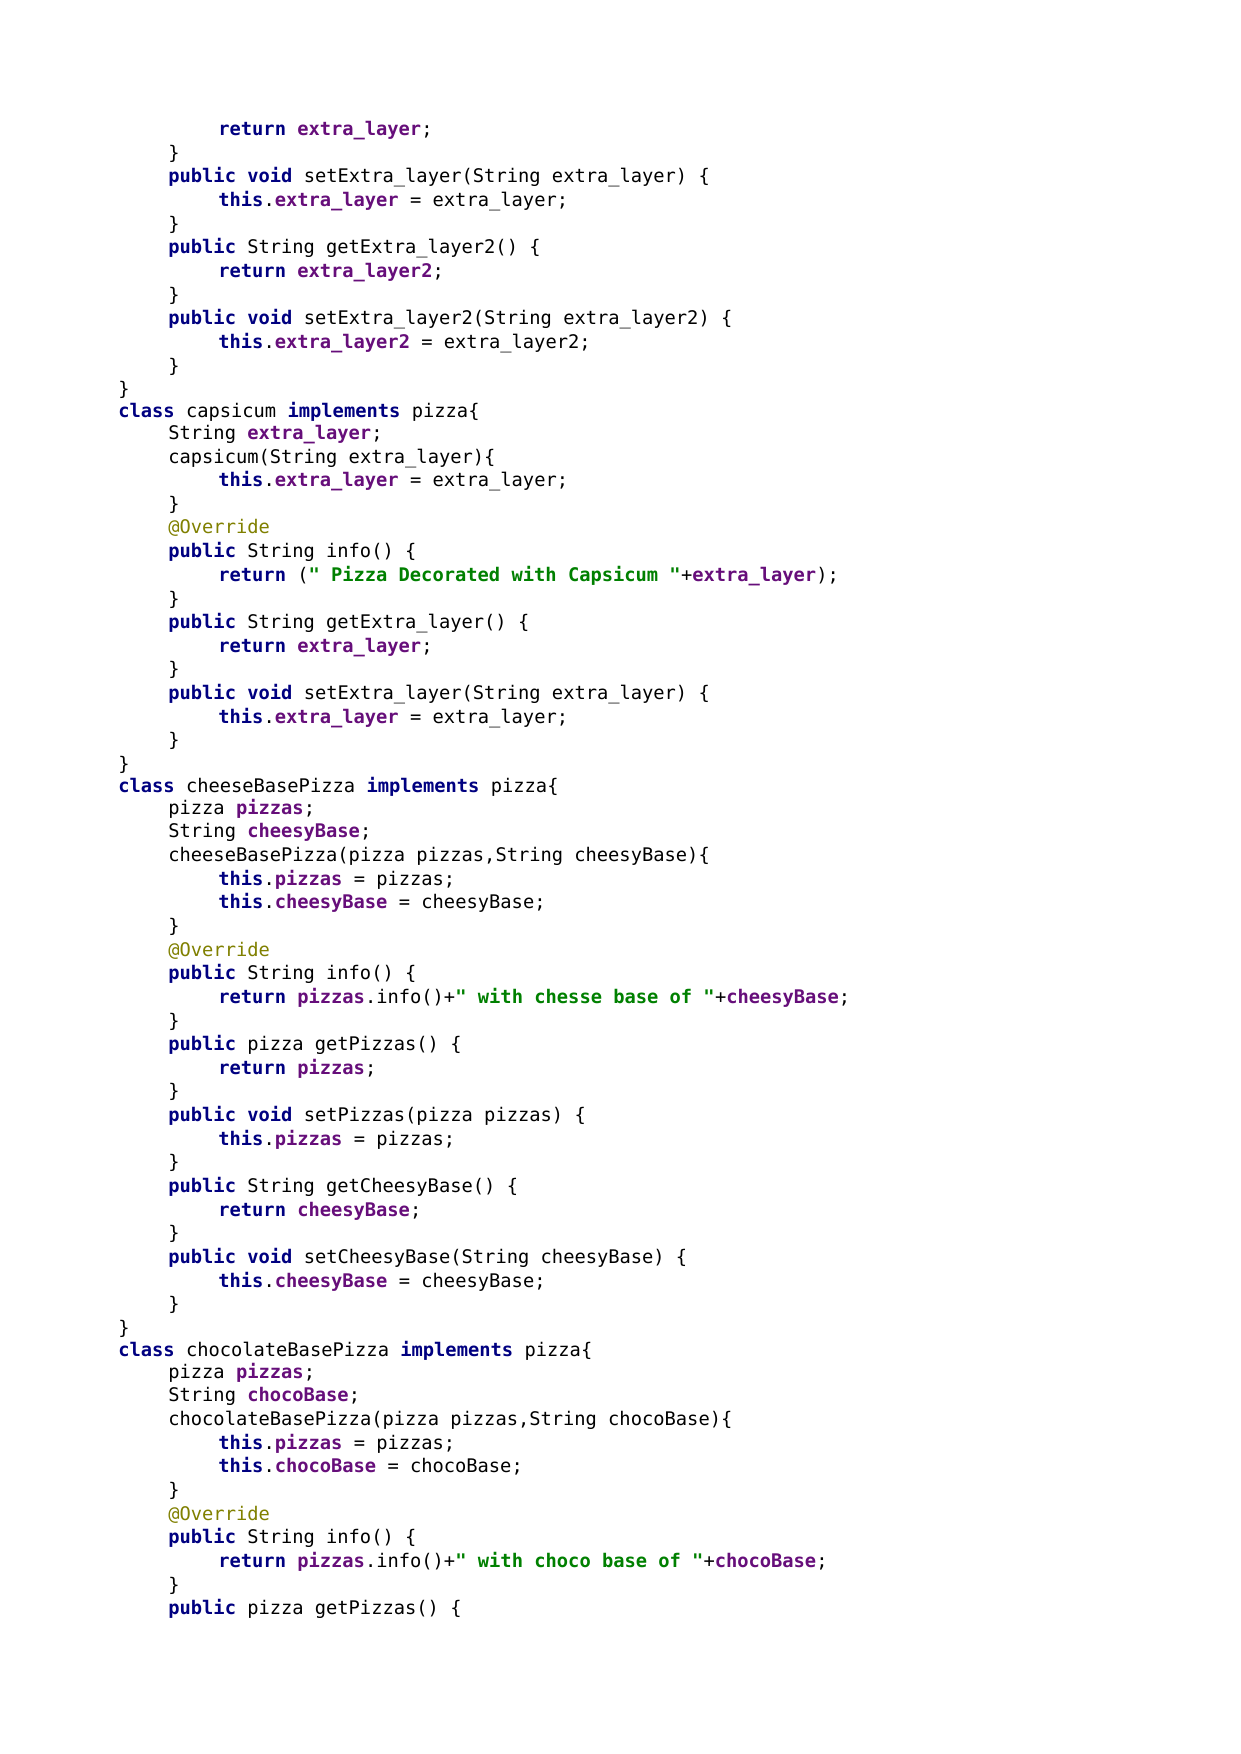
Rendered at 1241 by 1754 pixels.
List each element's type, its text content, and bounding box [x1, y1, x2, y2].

text this.chocoBase = chocoBase; [118, 1455, 1122, 1479]
text public pizza getPizzas() { [118, 1033, 1122, 1057]
text cheeseBasePizza(pizza pizzas,String cheesyBase){ [118, 844, 1122, 868]
text } [118, 142, 1122, 165]
text this.pizzas = pizzas; [118, 1432, 1122, 1455]
text return (" Pizza Decorated with Capsicum "+extra_layer); [118, 564, 1122, 587]
text String extra_layer; [118, 422, 1122, 446]
text this.cheesyBase = cheesyBase; [118, 891, 1122, 915]
text capsicum(String extra_layer){ [118, 446, 1122, 469]
text } [118, 354, 1122, 378]
text public void setExtra_layer(String extra_layer) { [118, 682, 1122, 706]
text class chocolateBasePizza implements pizza{ [118, 1339, 1122, 1361]
text public pizza getPizzas() { [118, 1597, 1122, 1621]
text } [118, 915, 1122, 939]
text @Override [118, 517, 1122, 540]
text @Override [118, 1503, 1122, 1526]
text pizza pizzas; [118, 1361, 1122, 1384]
text } [118, 1151, 1122, 1175]
text return pizzas; [118, 1057, 1122, 1081]
text class capsicum implements pizza{ [118, 400, 1122, 422]
text } [118, 587, 1122, 611]
text return extra_layer; [118, 118, 1122, 142]
text this.pizzas = pizzas; [118, 1128, 1122, 1151]
text chocolateBasePizza(pizza pizzas,String chocoBase){ [118, 1408, 1122, 1432]
text } [118, 493, 1122, 517]
text this.extra_layer2 = extra_layer2; [118, 331, 1122, 354]
text this.pizzas = pizzas; [118, 868, 1122, 891]
text class cheeseBasePizza implements pizza{ [118, 775, 1122, 797]
text public void setCheesyBase(String cheesyBase) { [118, 1246, 1122, 1270]
text this.extra_layer = extra_layer; [118, 469, 1122, 493]
text @Override [118, 939, 1122, 962]
text public void setPizzas(pizza pizzas) { [118, 1104, 1122, 1128]
text this.cheesyBase = cheesyBase; [118, 1270, 1122, 1293]
text public String getExtra_layer2() { [118, 236, 1122, 260]
text } [118, 753, 1122, 775]
text return extra_layer2; [118, 260, 1122, 284]
text } [118, 1573, 1122, 1597]
text public String info() { [118, 540, 1122, 564]
text } [118, 729, 1122, 753]
text } [118, 1293, 1122, 1317]
text String cheesyBase; [118, 820, 1122, 844]
text } [118, 284, 1122, 307]
text } [118, 1222, 1122, 1246]
text public String info() { [118, 962, 1122, 986]
text public String info() { [118, 1526, 1122, 1550]
text } [118, 378, 1122, 400]
text public void setExtra_layer(String extra_layer) { [118, 165, 1122, 189]
text public String getCheesyBase() { [118, 1175, 1122, 1199]
text return cheesyBase; [118, 1199, 1122, 1222]
text return pizzas.info()+" with choco base of "+chocoBase; [118, 1550, 1122, 1573]
text return pizzas.info()+" with chesse base of "+cheesyBase; [118, 986, 1122, 1009]
text } [118, 1479, 1122, 1503]
text public String getExtra_layer() { [118, 611, 1122, 635]
text return extra_layer; [118, 635, 1122, 658]
text } [118, 1081, 1122, 1104]
text pizza pizzas; [118, 797, 1122, 820]
text } [118, 658, 1122, 682]
text } [118, 213, 1122, 236]
text } [118, 1317, 1122, 1339]
text } [118, 1009, 1122, 1033]
text public void setExtra_layer2(String extra_layer2) { [118, 307, 1122, 331]
text this.extra_layer = extra_layer; [118, 706, 1122, 729]
text this.extra_layer = extra_layer; [118, 189, 1122, 213]
text String chocoBase; [118, 1384, 1122, 1408]
